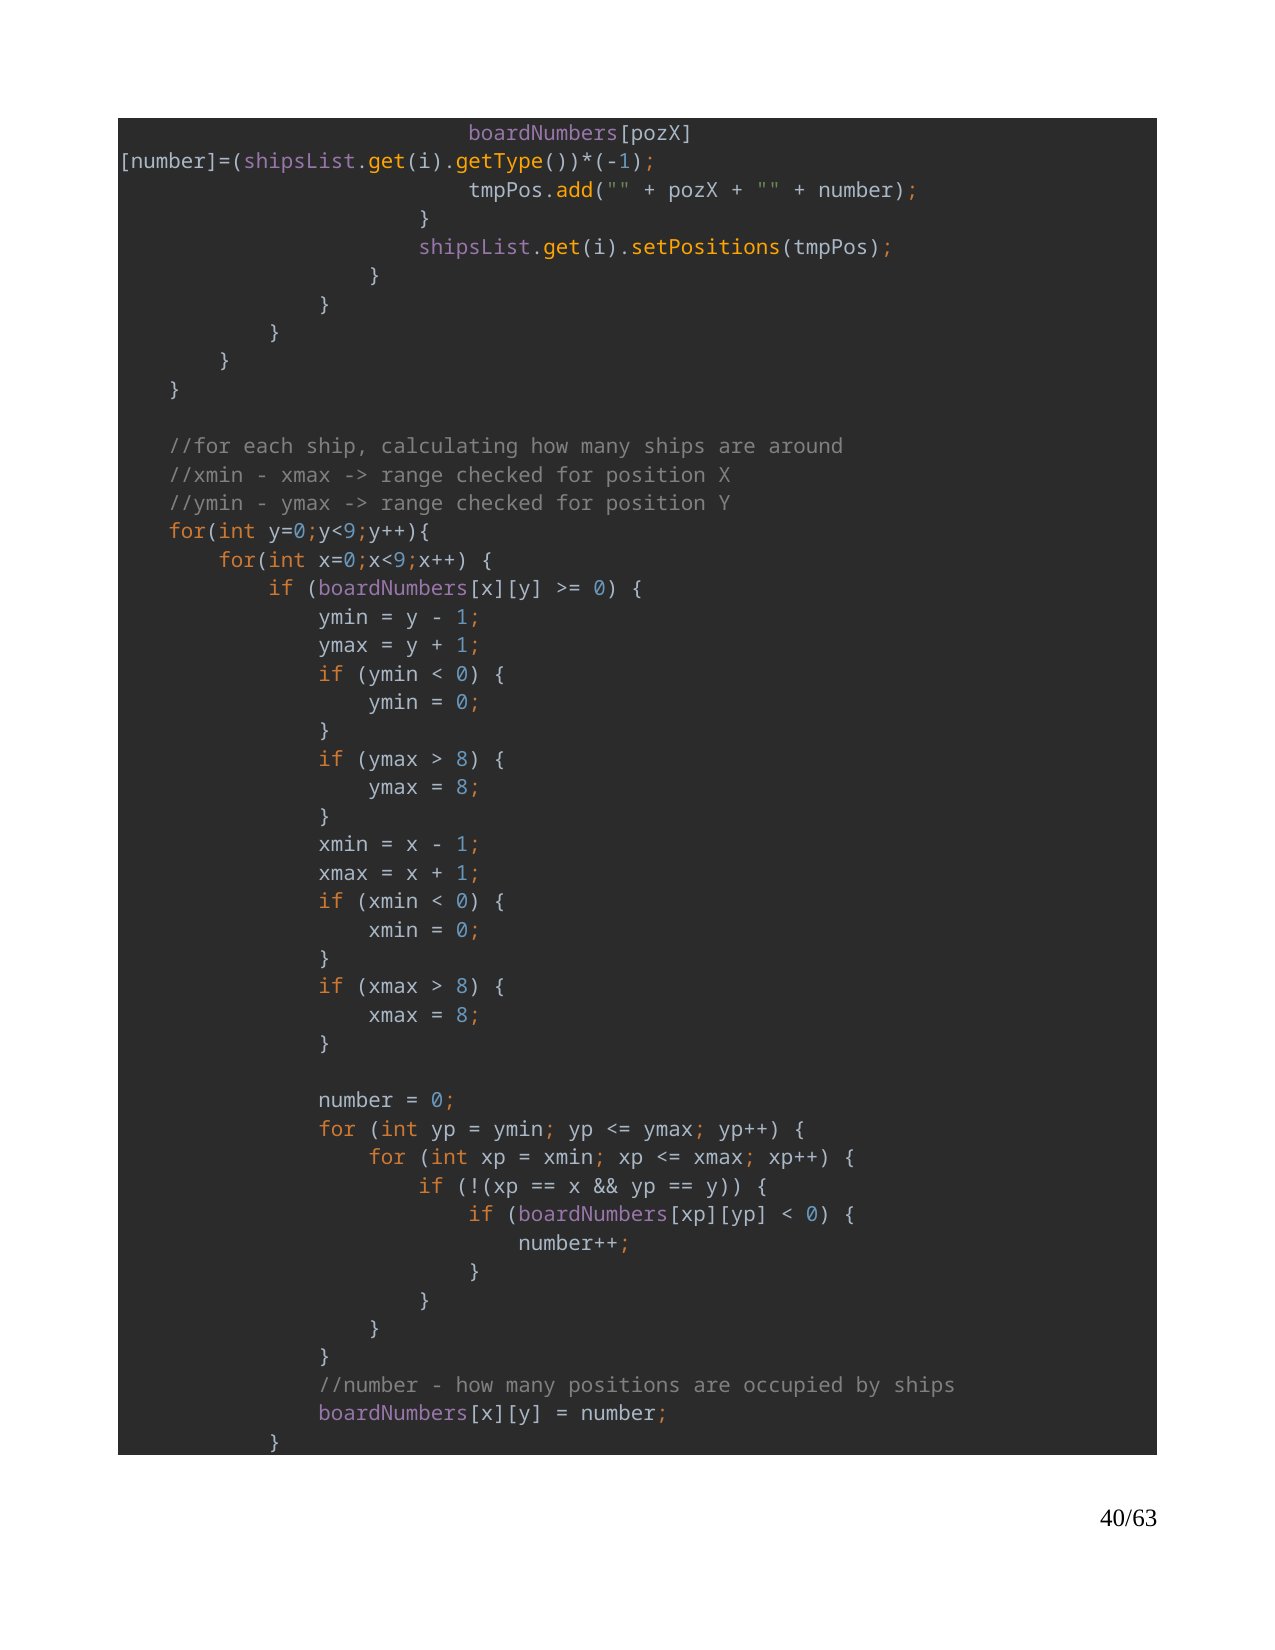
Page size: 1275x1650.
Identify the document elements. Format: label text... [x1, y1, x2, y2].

text boardNumbers[pozX][number]=(shipsList.get(i).getType())*(-1); tmpPos.add("" + pozX + "" + number); } shipsList.get(i).setPositions(tmpPos); } } } } } //for each ship, calculating how many ships are around //xmin - xmax -> range checked for position X //ymin - ymax -> range checked for position Y for(int y=0;y<9;y++){ for(int x=0;x<9;x++) { if (boardNumbers[x][y] >= 0) { ymin = y - 1; ymax = y + 1; if (ymin < 0) { ymin = 0; } if (ymax > 8) { ymax = 8; } xmin = x - 1; xmax = x + 1; if (xmin < 0) { xmin = 0; } if (xmax > 8) { xmax = 8; } number = 0; for (int yp = ymin; yp <= ymax; yp++) { for (int xp = xmin; xp <= xmax; xp++) { if (!(xp == x && yp == y)) { if (boardNumbers[xp][yp] < 0) { number++; } } } } //number - how many positions are occupied by ships boardNumbers[x][y] = number; } [118, 118, 1157, 1455]
